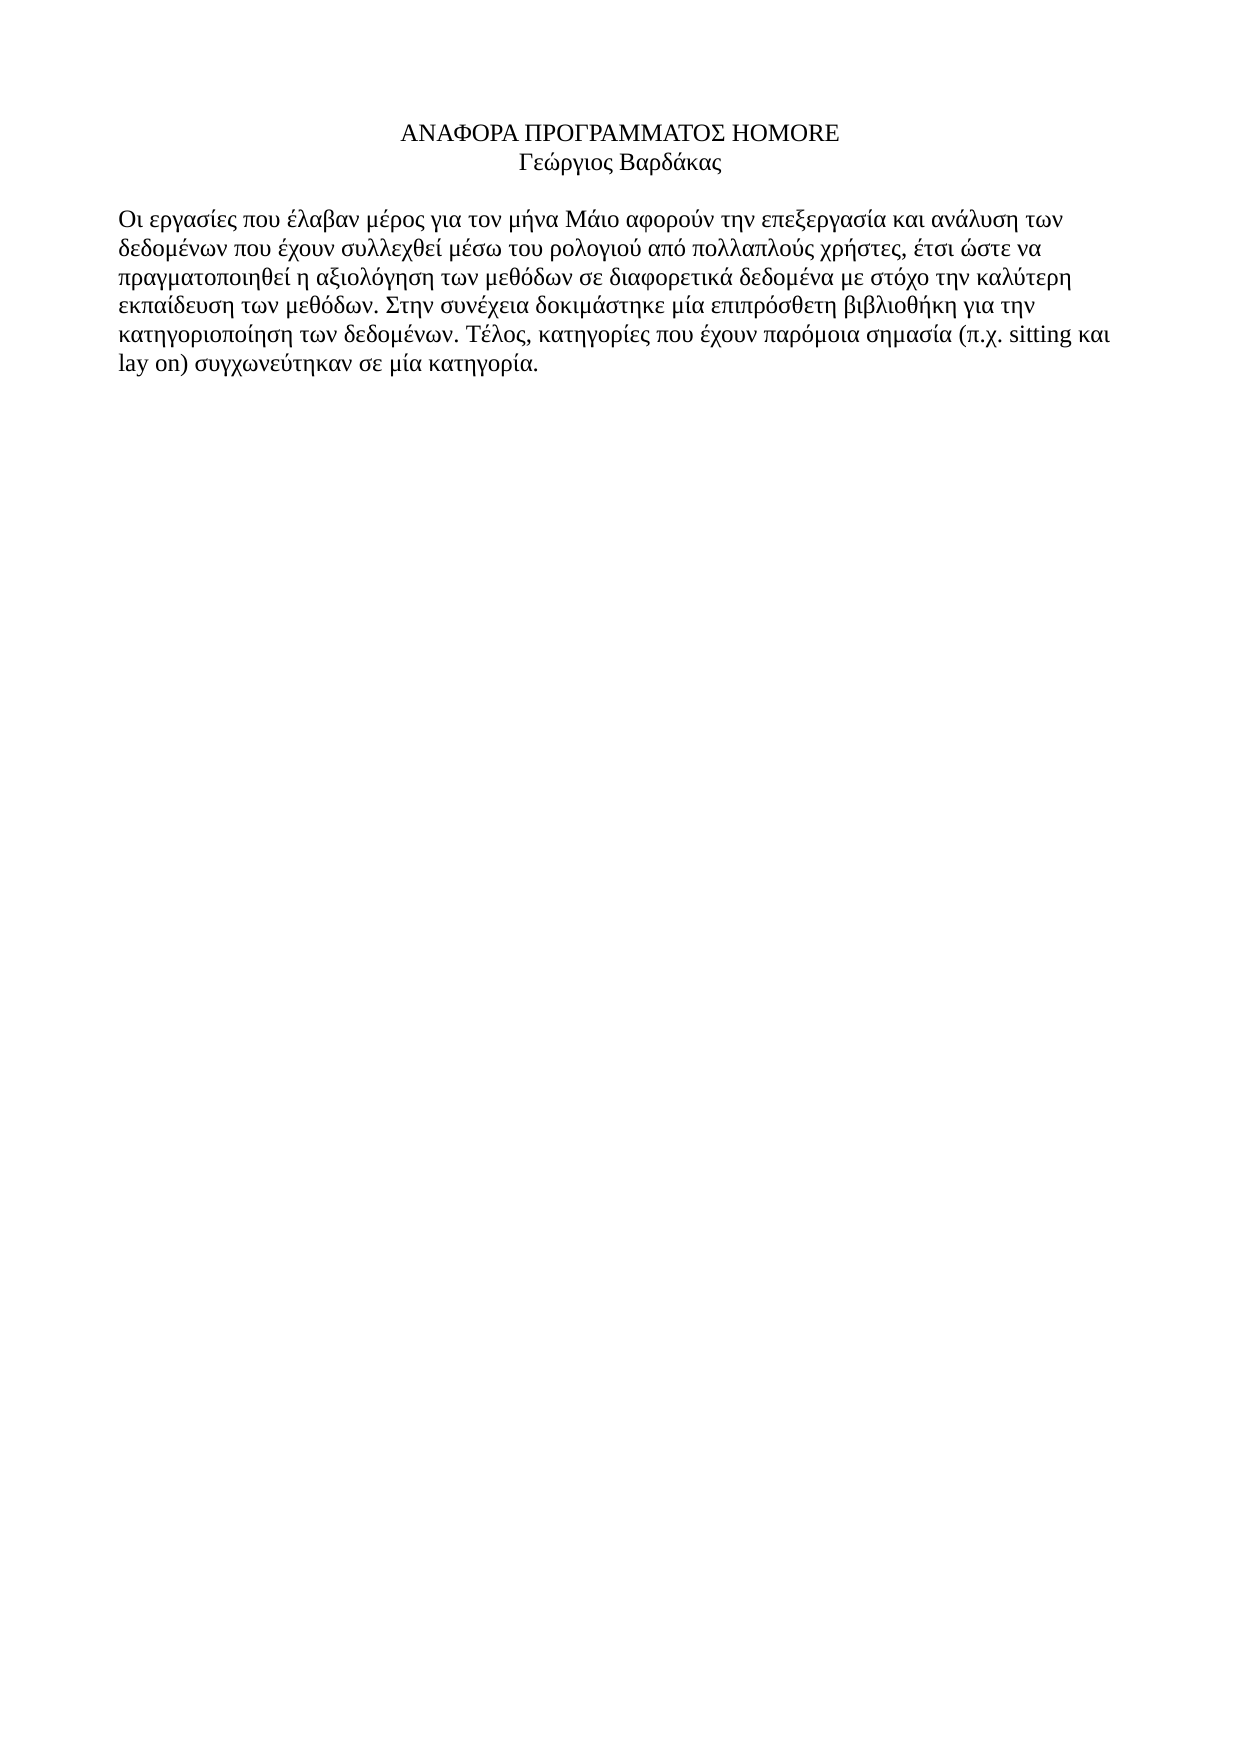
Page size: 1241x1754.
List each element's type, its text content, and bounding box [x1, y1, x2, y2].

text Γεώργιος Βαρδάκας [118, 147, 1122, 176]
text Οι εργασίες που έλαβαν μέρος για τον μήνα Μάιο αφορούν την επεξεργασία και ανάλυση των δεδομένων που έχουν συλλεχθεί μέσω του ρολογιού από πολλαπλούς χρήστες, έτσι ώστε να πραγματοποιηθεί η αξιολόγηση των μεθόδων σε διαφορετικά δεδομένα με στόχο την καλύτερη εκπαίδευση των μεθόδων. Στην συνέχεια δοκιμάστηκε μία επιπρόσθετη βιβλιοθήκη για την κατηγοριοποίηση των δεδομένων. Tέλος, κατηγορίες που έχουν παρόμοια σημασία (π.χ. sitting και lay on) συγχωνεύτηκαν σε μία κατηγορία. [118, 204, 1122, 377]
text ΑΝΑΦΟΡΑ ΠΡΟΓΡΑΜΜΑΤΟΣ ΗΟΜΟRE [118, 118, 1122, 147]
